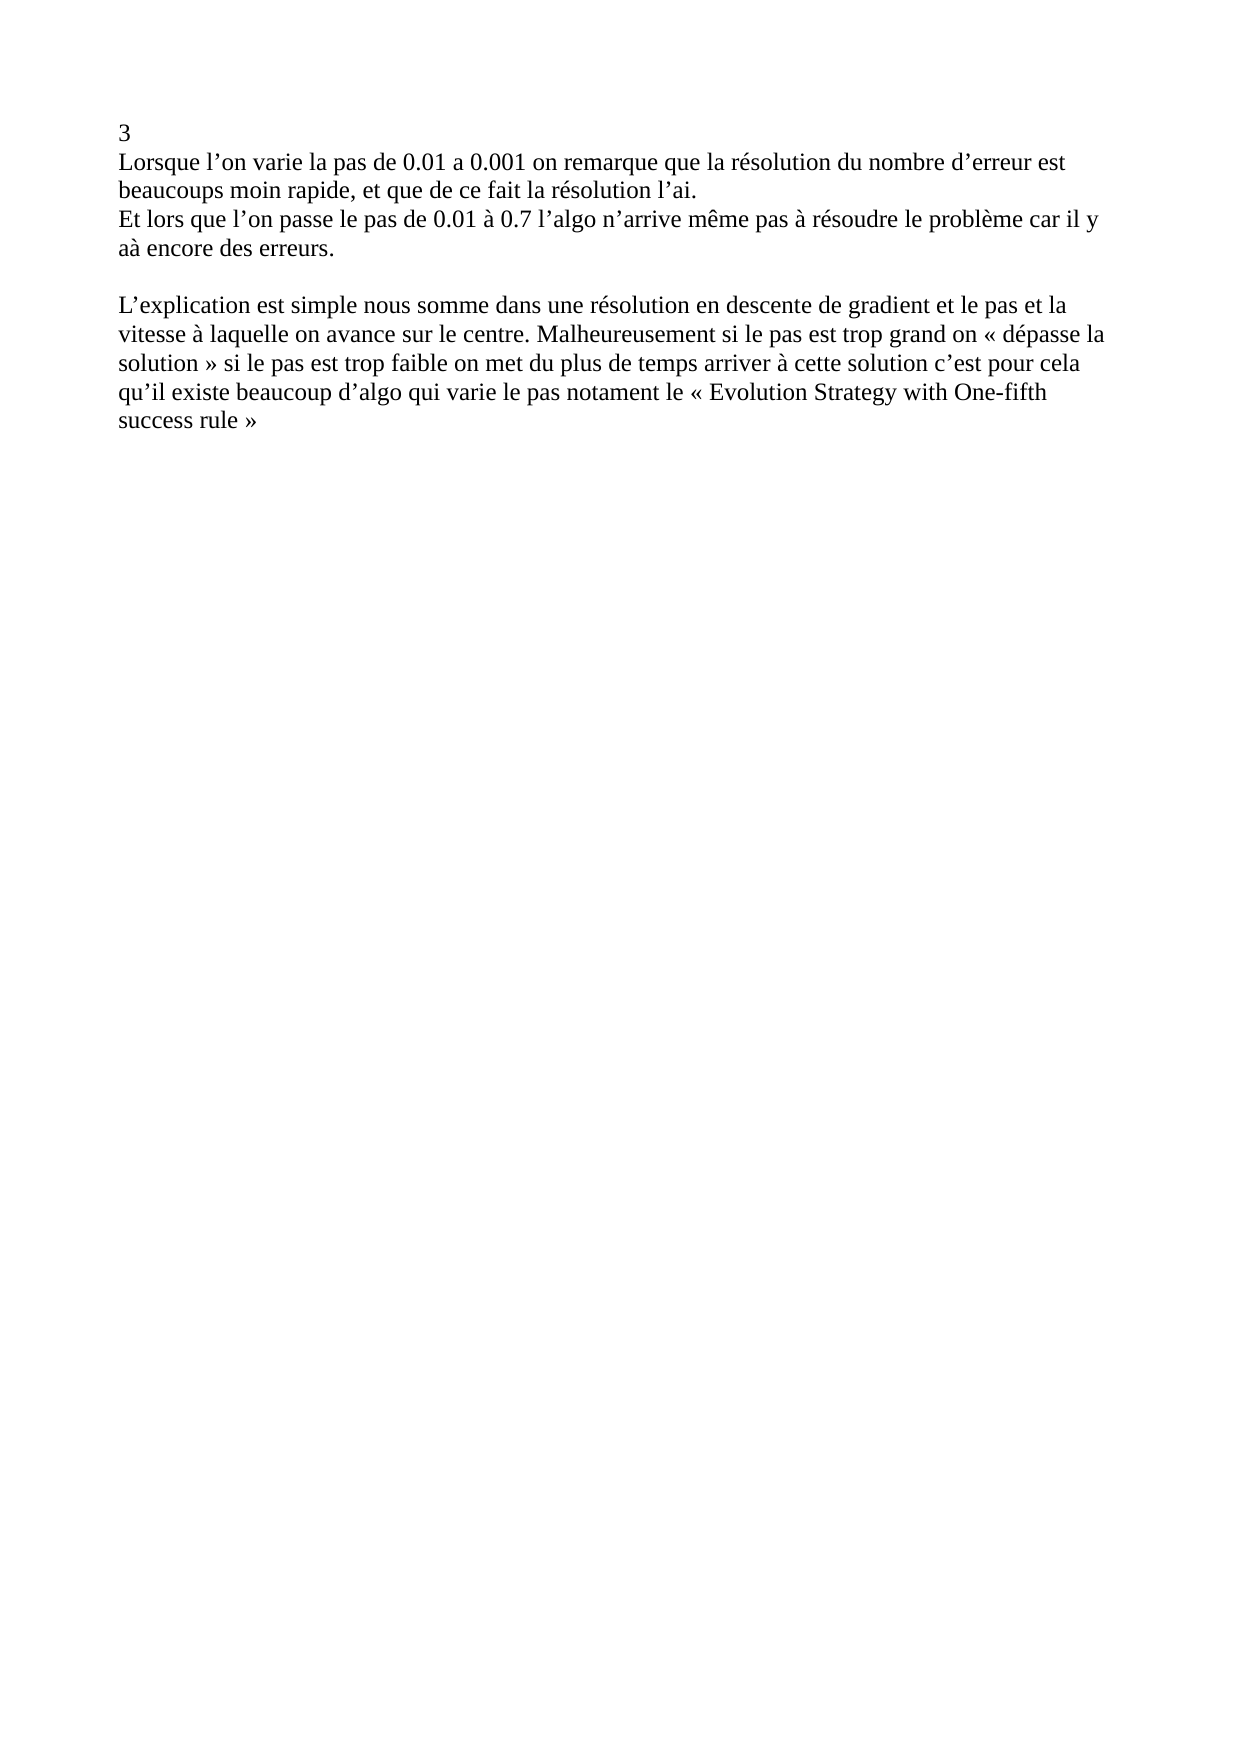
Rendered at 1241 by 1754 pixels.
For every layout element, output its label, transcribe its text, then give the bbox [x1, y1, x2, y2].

text L’explication est simple nous somme dans une résolution en descente de gradient et le pas et la vitesse à laquelle on avance sur le centre. Malheureusement si le pas est trop grand on « dépasse la solution » si le pas est trop faible on met du plus de temps arriver à cette solution c’est pour cela qu’il existe beaucoup d’algo qui varie le pas notament le « Evolution Strategy with One-fifth success rule » [118, 291, 1122, 434]
text Lorsque l’on varie la pas de 0.01 a 0.001 on remarque que la résolution du nombre d’erreur est beaucoups moin rapide, et que de ce fait la résolution l’ai. [118, 147, 1122, 204]
text Et lors que l’on passe le pas de 0.01 à 0.7 l’algo n’arrive même pas à résoudre le problème car il y aà encore des erreurs. [118, 204, 1122, 262]
text 3 [118, 118, 1122, 147]
